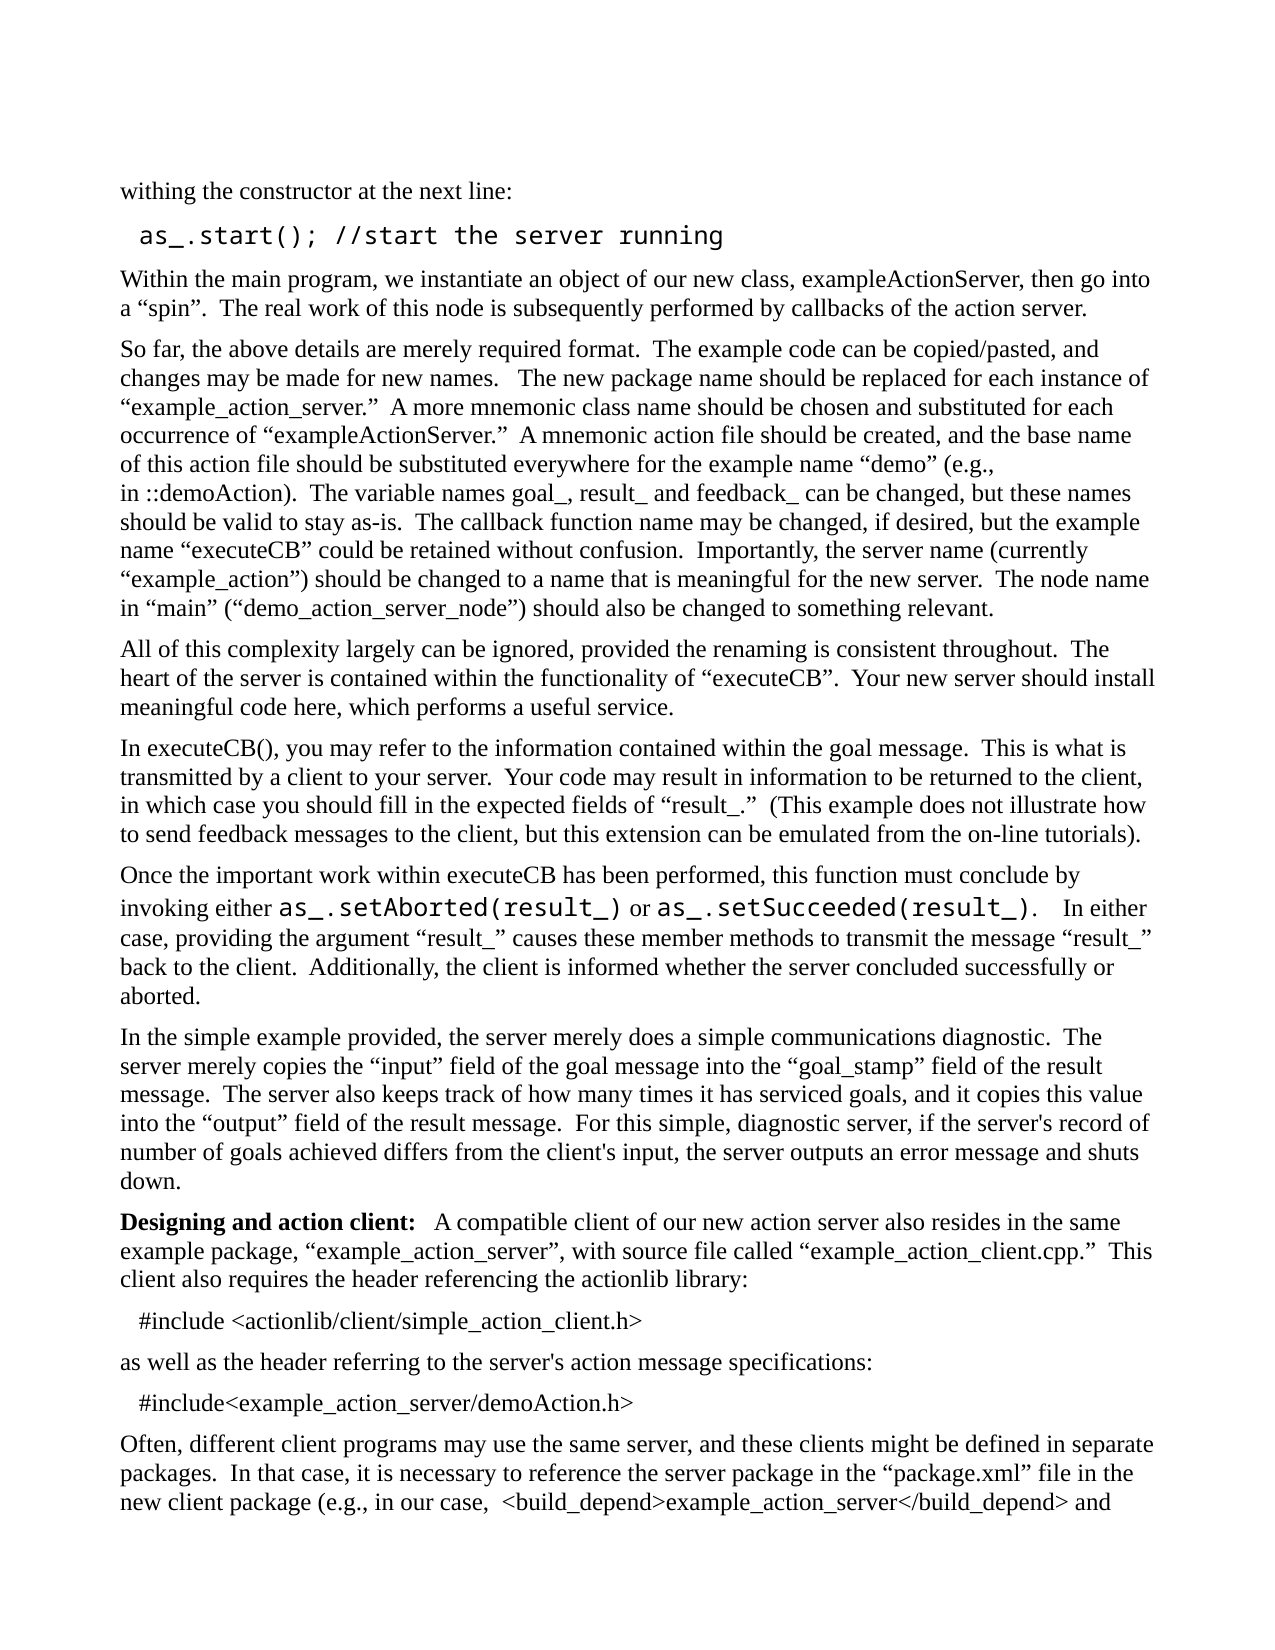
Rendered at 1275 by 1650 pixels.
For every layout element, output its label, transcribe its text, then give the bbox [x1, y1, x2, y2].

text #include<example_action_server/demoAction.h> [120, 1388, 1157, 1417]
text #include <actionlib/client/simple_action_client.h> [120, 1306, 1157, 1334]
text In the simple example provided, the server merely does a simple communications diagnostic. The server merely copies the “input” field of the goal message into the “goal_stamp” field of the result message. The server also keeps track of how many times it has serviced goals, and it copies this value into the “output” field of the result message. For this simple, diagnostic server, if the server's record of number of goals achieved differs from the client's input, the server outputs an error message and shuts down. [120, 1022, 1157, 1194]
text Within the main program, we instantiate an object of our new class, exampleActionServer, then go into a “spin”. The real work of this node is subsequently performed by callbacks of the action server. [120, 264, 1157, 322]
text Designing and action client: A compatible client of our new action server also resides in the same example package, “example_action_server”, with source file called “example_action_client.cpp.” This client also requires the header referencing the actionlib library: [120, 1207, 1157, 1293]
text In executeCB(), you may refer to the information contained within the goal message. This is what is transmitted by a client to your server. Your code may result in information to be returned to the client, in which case you should fill in the expected fields of “result_.” (This example does not illustrate how to send feedback messages to the client, but this extension can be emulated from the on-line tutorials). [120, 733, 1157, 848]
text withing the constructor at the next line: [120, 176, 1157, 205]
text So far, the above details are merely required format. The example code can be copied/pasted, and changes may be made for new names. The new package name should be replaced for each instance of “example_action_server.” A more mnemonic class name should be chosen and substituted for each occurrence of “exampleActionServer.” A mnemonic action file should be created, and the base name of this action file should be substituted everywhere for the example name “demo” (e.g., in ::demoAction). The variable names goal_, result_ and feedback_ can be changed, but these names should be valid to stay as-is. The callback function name may be changed, if desired, but the example name “executeCB” could be retained without confusion. Importantly, the server name (currently “example_action”) should be changed to a name that is meaningful for the new server. The node name in “main” (“demo_action_server_node”) should also be changed to something relevant. [120, 334, 1157, 622]
text as well as the header referring to the server's action message specifications: [120, 1347, 1157, 1376]
text Once the important work within executeCB has been performed, this function must conclude by invoking either as_.setAborted(result_) or as_.setSucceeded(result_). In either case, providing the argument “result_” causes these member methods to transmit the message “result_” back to the client. Additionally, the client is informed whether the server concluded successfully or aborted. [120, 860, 1157, 1009]
text All of this complexity largely can be ignored, provided the renaming is consistent throughout. The heart of the server is contained within the functionality of “executeCB”. Your new server should install meaningful code here, which performs a useful service. [120, 634, 1157, 720]
text as_.start(); //start the server running [120, 218, 1157, 252]
text Often, different client programs may use the same server, and these clients might be defined in separate packages. In that case, it is necessary to reference the server package in the “package.xml” file in the new client package (e.g., in our case, <build_depend>example_action_server</build_depend> and [120, 1429, 1157, 1516]
